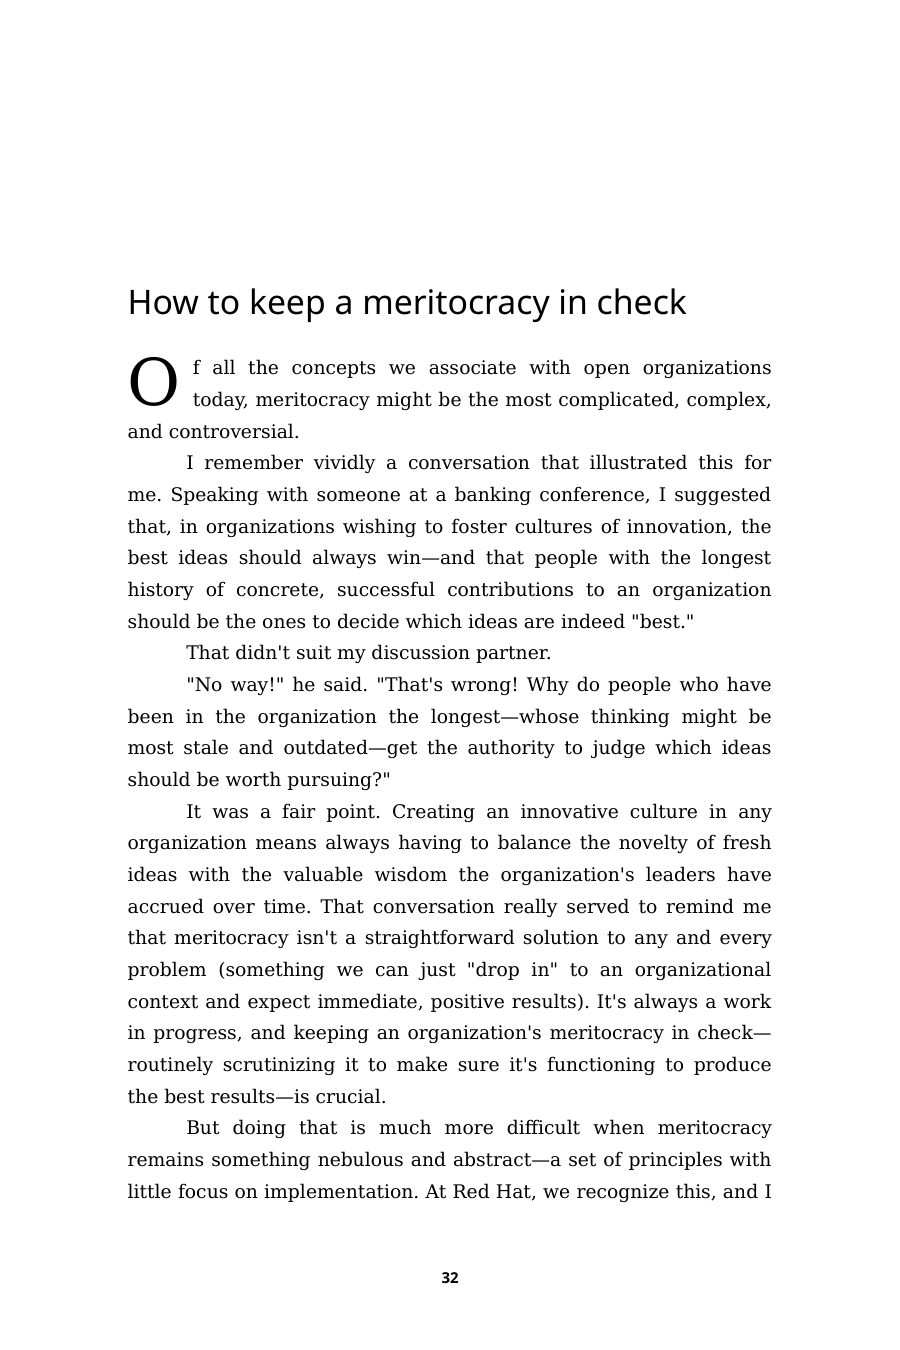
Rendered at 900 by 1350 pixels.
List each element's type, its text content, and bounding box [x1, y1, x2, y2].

text But doing that is much more difficult when meritocracy remains something nebulous and abstract—a set of principles with little focus on implementation. At Red Hat, we recognize this, and I [127, 1117, 772, 1202]
text I remember vividly a conversation that illustrated this for me. Speaking with someone at a banking conference, I suggested that, in organizations wishing to foster cultures of innovation, the best ideas should always win—and that people with the longest history of concrete, successful contributions to an organization should be the ones to decide which ideas are indeed "best." [127, 452, 772, 632]
text That didn't suit my discussion partner. [127, 642, 772, 664]
text It was a fair point. Creating an innovative culture in any organization means always having to balance the novelty of fresh ideas with the valuable wisdom the organization's leaders have accrued over time. That conversation really served to remind me that meritocracy isn't a straightforward solution to any and every problem (something we can just "drop in" to an organizational context and expect immediate, positive results). It's always a work in progress, and keeping an organization's meritocracy in check—routinely scrutinizing it to make sure it's functioning to produce the best results—is crucial. [127, 801, 772, 1107]
text Of all the concepts we associate with open organizations today, meritocracy might be the most complicated, complex, and controversial. [127, 357, 772, 442]
subtitle How to keep a meritocracy in check [127, 283, 772, 322]
text "No way!" he said. "That's wrong! Why do people who have been in the organization the longest—whose thinking might be most stale and outdated—get the authority to judge which ideas should be worth pursuing?" [127, 674, 772, 791]
